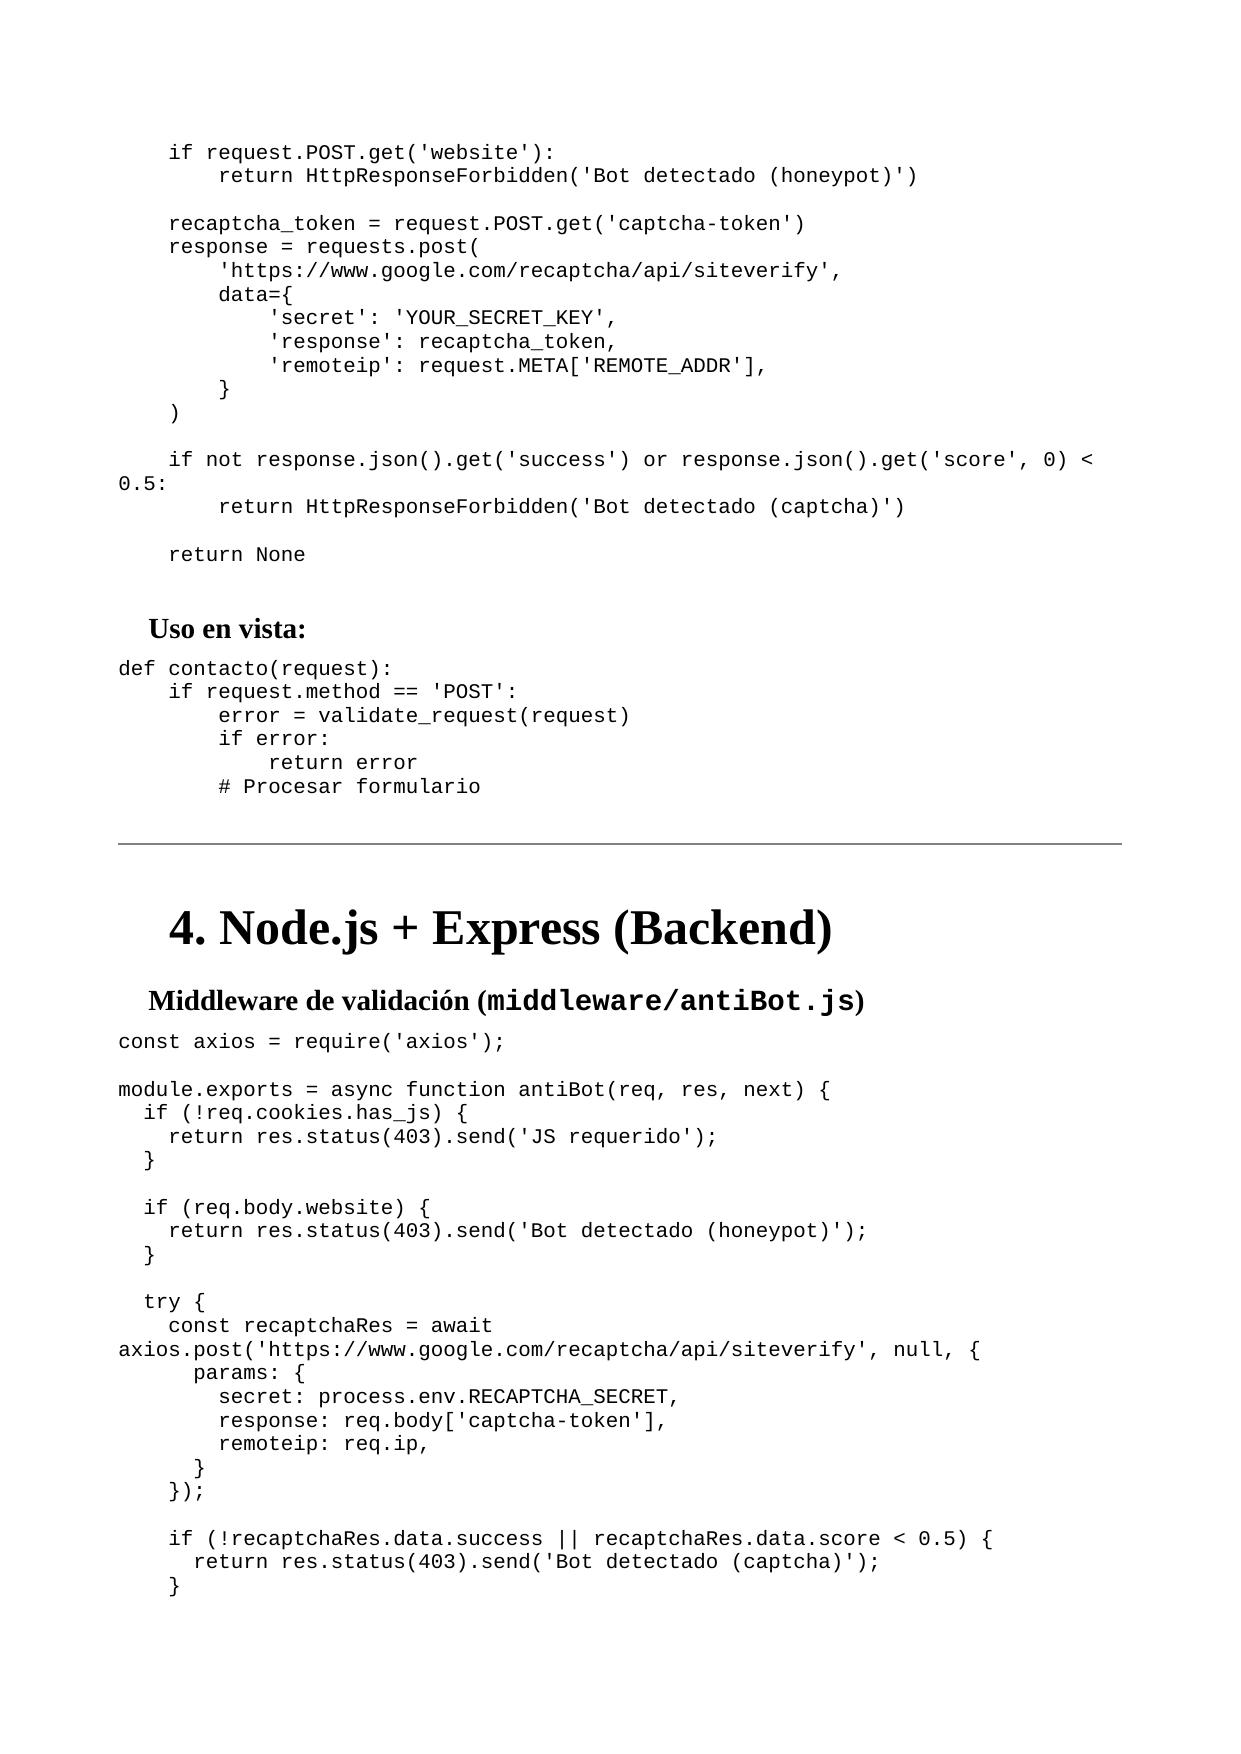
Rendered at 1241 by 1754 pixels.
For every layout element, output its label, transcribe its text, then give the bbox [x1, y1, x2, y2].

text return None [118, 544, 1122, 567]
text if not response.json().get('success') or response.json().get('score', 0) < 0.5: [118, 449, 1122, 496]
text if (req.body.website) { [118, 1197, 1122, 1220]
text return res.status(403).send('Bot detectado (honeypot)'); [118, 1220, 1122, 1244]
text return error [118, 752, 1122, 776]
text 'remoteip': request.META['REMOTE_ADDR'], [118, 354, 1122, 378]
text 'secret': 'YOUR_SECRET_KEY', [118, 307, 1122, 331]
text params: { [118, 1362, 1122, 1386]
text return res.status(403).send('JS requerido'); [118, 1126, 1122, 1149]
text return HttpResponseForbidden('Bot detectado (honeypot)') [118, 165, 1122, 189]
text remoteip: req.ip, [118, 1433, 1122, 1457]
text response = requests.post( [118, 236, 1122, 260]
text } [118, 1149, 1122, 1173]
text 'https://www.google.com/recaptcha/api/siteverify', [118, 260, 1122, 284]
text }); [118, 1481, 1122, 1504]
text if (!req.cookies.has_js) { [118, 1102, 1122, 1126]
text 'response': recaptcha_token, [118, 331, 1122, 354]
subtitle ✅ Middleware de validación (middleware/antiBot.js) [118, 983, 1122, 1019]
text } [118, 378, 1122, 402]
text error = validate_request(request) [118, 705, 1122, 728]
text const recaptchaRes = await axios.post('https://www.google.com/recaptcha/api/siteverify', null, { [118, 1315, 1122, 1362]
text } [118, 1575, 1122, 1599]
text data={ [118, 284, 1122, 307]
text if error: [118, 728, 1122, 752]
text if request.method == 'POST': [118, 681, 1122, 705]
text const axios = require('axios'); [118, 1031, 1122, 1055]
text try { [118, 1291, 1122, 1315]
text } [118, 1457, 1122, 1481]
text module.exports = async function antiBot(req, res, next) { [118, 1078, 1122, 1102]
text recaptcha_token = request.POST.get('captcha-token') [118, 213, 1122, 236]
subtitle 🌐 4. Node.js + Express (Backend) [118, 898, 1122, 956]
text } [118, 1244, 1122, 1268]
text if request.POST.get('website'): [118, 142, 1122, 165]
subtitle ✅ Uso en vista: [118, 611, 1122, 645]
text # Procesar formulario [118, 776, 1122, 799]
text response: req.body['captcha-token'], [118, 1409, 1122, 1433]
text return res.status(403).send('Bot detectado (captcha)'); [118, 1551, 1122, 1575]
text def contacto(request): [118, 657, 1122, 681]
text secret: process.env.RECAPTCHA_SECRET, [118, 1386, 1122, 1409]
text ) [118, 402, 1122, 426]
text if (!recaptchaRes.data.success || recaptchaRes.data.score < 0.5) { [118, 1528, 1122, 1551]
text return HttpResponseForbidden('Bot detectado (captcha)') [118, 496, 1122, 520]
